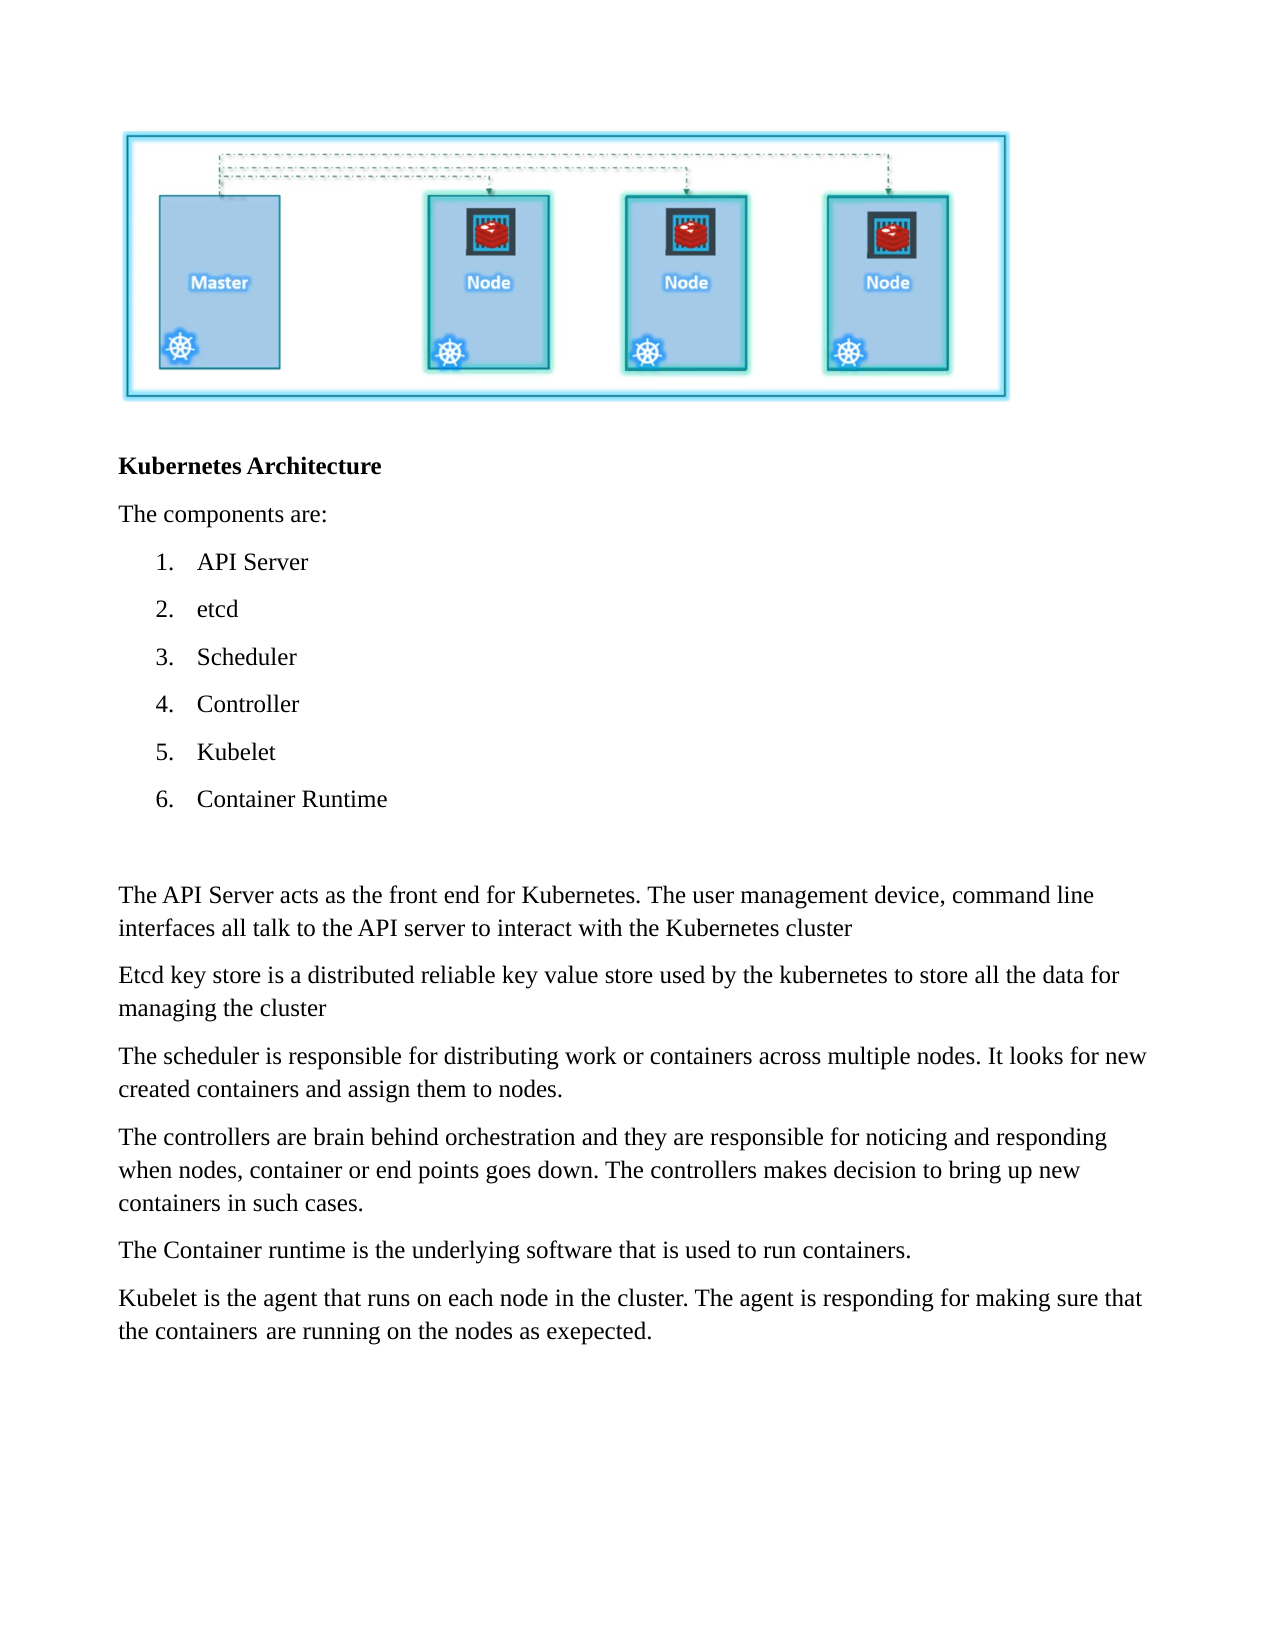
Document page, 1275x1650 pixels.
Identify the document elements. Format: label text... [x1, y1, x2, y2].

text The API Server acts as the front end for Kubernetes. The user management device, command line interfaces all talk to the API server to interact with the Kubernetes cluster [118, 880, 1157, 942]
text The scheduler is responsible for distributing work or containers across multiple nodes. It looks for new created containers and assign them to nodes. [118, 1041, 1157, 1103]
text Kubelet is the agent that runs on each node in the cluster. The agent is responding for making sure that the containers are running on the nodes as exepected. [118, 1283, 1157, 1345]
picture [122, 131, 1011, 402]
text Etcd key store is a distributed reliable key value store used by the kubernetes to store all the data for managing the cluster [118, 960, 1157, 1022]
list Container Runtime [155, 784, 1157, 813]
list etcd [155, 594, 1157, 623]
text The controllers are brain behind orchestration and they are responsible for noticing and responding when nodes, container or end points goes down. The controllers makes decision to bring up new containers in such cases. [118, 1122, 1157, 1216]
list Kubelet [155, 737, 1157, 766]
text The components are: [118, 499, 1157, 528]
list Controller [155, 689, 1157, 718]
list Scheduler [155, 642, 1157, 671]
text Kubernetes Architecture [118, 451, 1157, 480]
text The Container runtime is the underlying software that is used to run containers. [118, 1235, 1157, 1264]
list API Server [155, 547, 1157, 575]
